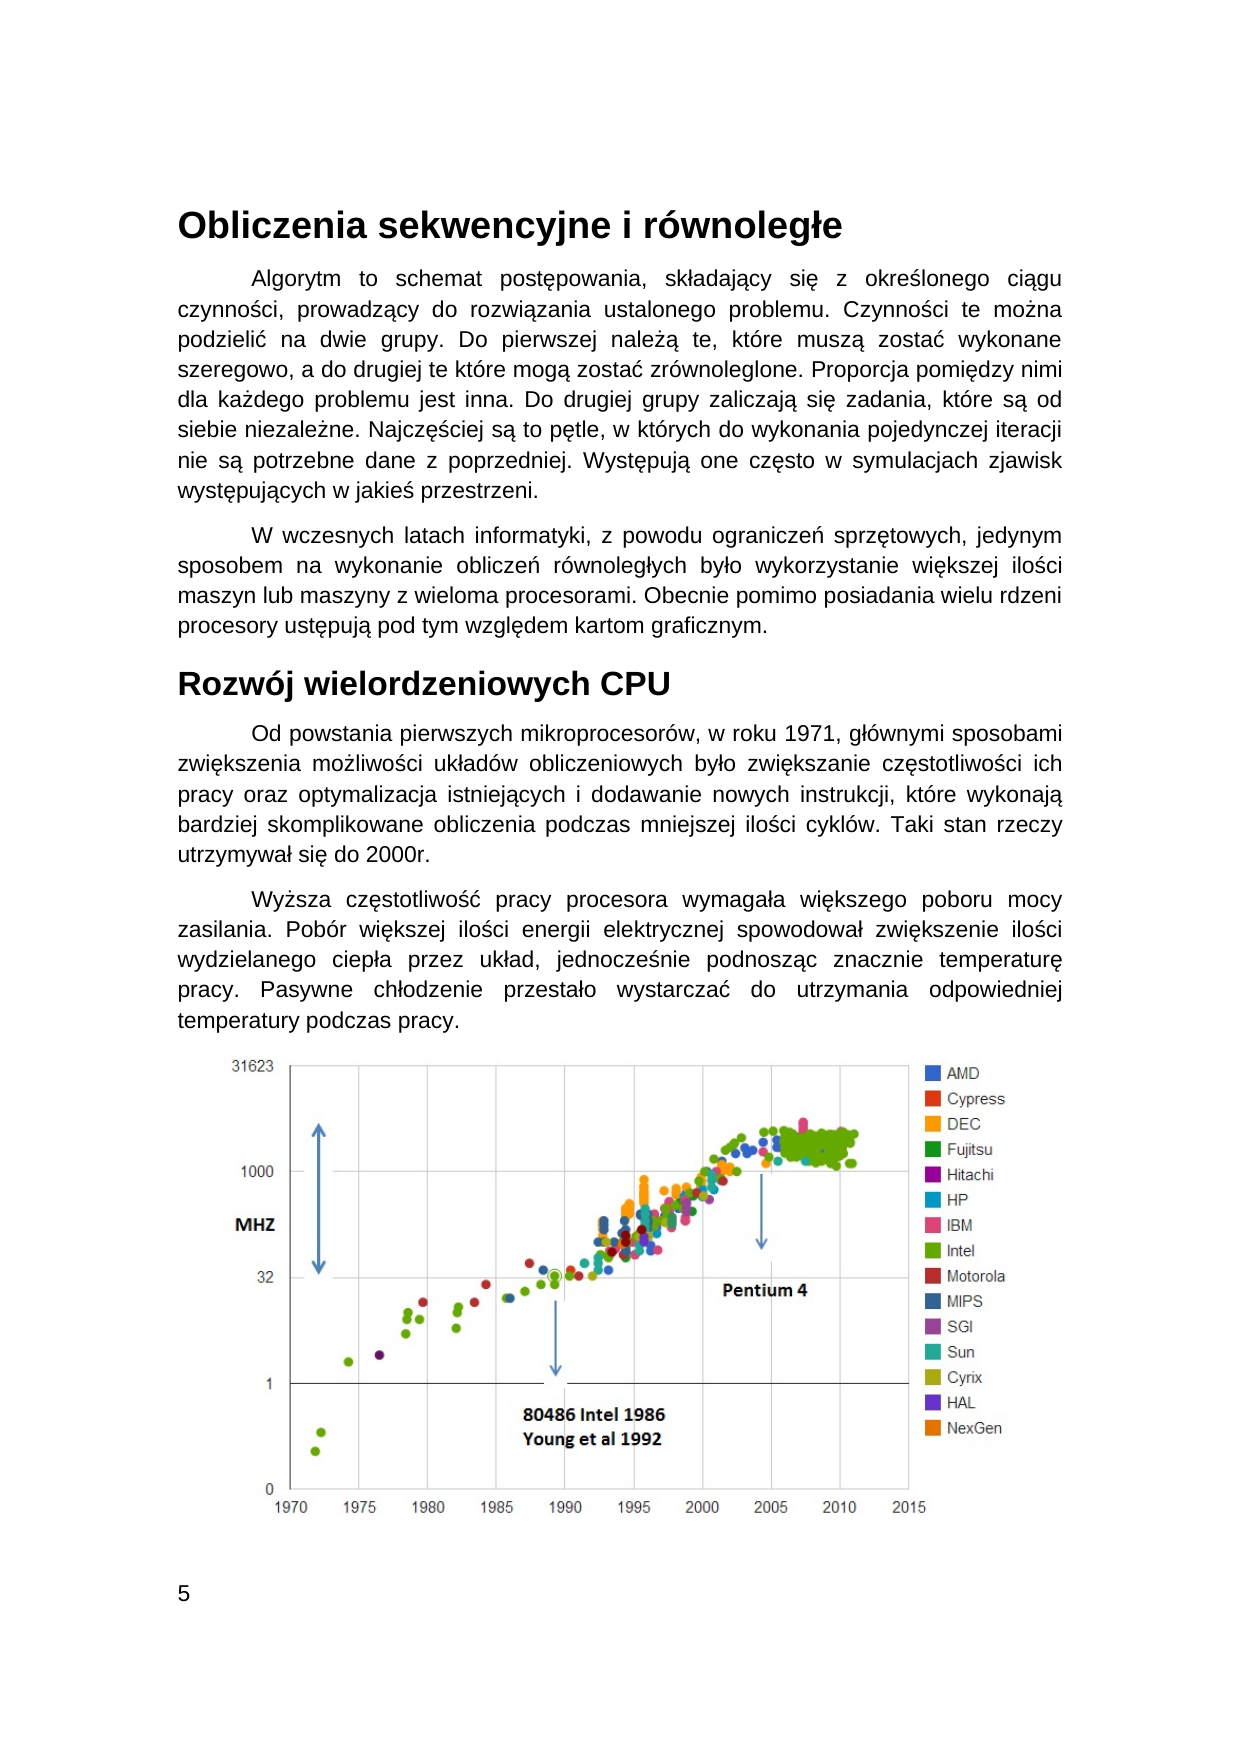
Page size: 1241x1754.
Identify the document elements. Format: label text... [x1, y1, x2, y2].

text Algorytm to schemat postępowania, składający się z określonego ciągu czynności, prowadzący do rozwiązania ustalonego problemu. Czynności te można podzielić na dwie grupy. Do pierwszej należą te, które muszą zostać wykonane szeregowo, a do drugiej te które mogą zostać zrównoleglone. Proporcja pomiędzy nimi dla każdego problemu jest inna. Do drugiej grupy zaliczają się zadania, które są od siebie niezależne. Najczęściej są to pętle, w których do wykonania pojedynczej iteracji nie są potrzebne dane z poprzedniej. Występują one często w symulacjach zjawisk występujących w jakieś przestrzeni. [177, 265, 1063, 503]
picture [221, 1042, 1019, 1536]
subtitle Rozwój wielordzeniowych CPU [177, 663, 1063, 702]
text W wczesnych latach informatyki, z powodu ograniczeń sprzętowych, jedynym sposobem na wykonanie obliczeń równoległych było wykorzystanie większej ilości maszyn lub maszyny z wieloma procesorami. Obecnie pomimo posiadania wielu rdzeni procesory ustępują pod tym względem kartom graficznym. [177, 522, 1063, 639]
subtitle Obliczenia sekwencyjne i równoległe [177, 203, 1063, 246]
text Wyższa częstotliwość pracy procesora wymagała większego poboru mocy zasilania. Pobór większej ilości energii elektrycznej spowodował zwiększenie ilości wydzielanego ciepła przez układ, jednocześnie podnosząc znacznie temperaturę pracy. Pasywne chłodzenie przestało wystarczać do utrzymania odpowiedniej temperatury podczas pracy. [177, 886, 1063, 1033]
text Od powstania pierwszych mikroprocesorów, w roku 1971, głównymi sposobami zwiększenia możliwości układów obliczeniowych było zwiększanie częstotliwości ich pracy oraz optymalizacja istniejących i dodawanie nowych instrukcji, które wykonają bardziej skomplikowane obliczenia podczas mniejszej ilości cyklów. Taki stan rzeczy utrzymywał się do 2000r. [177, 720, 1063, 867]
